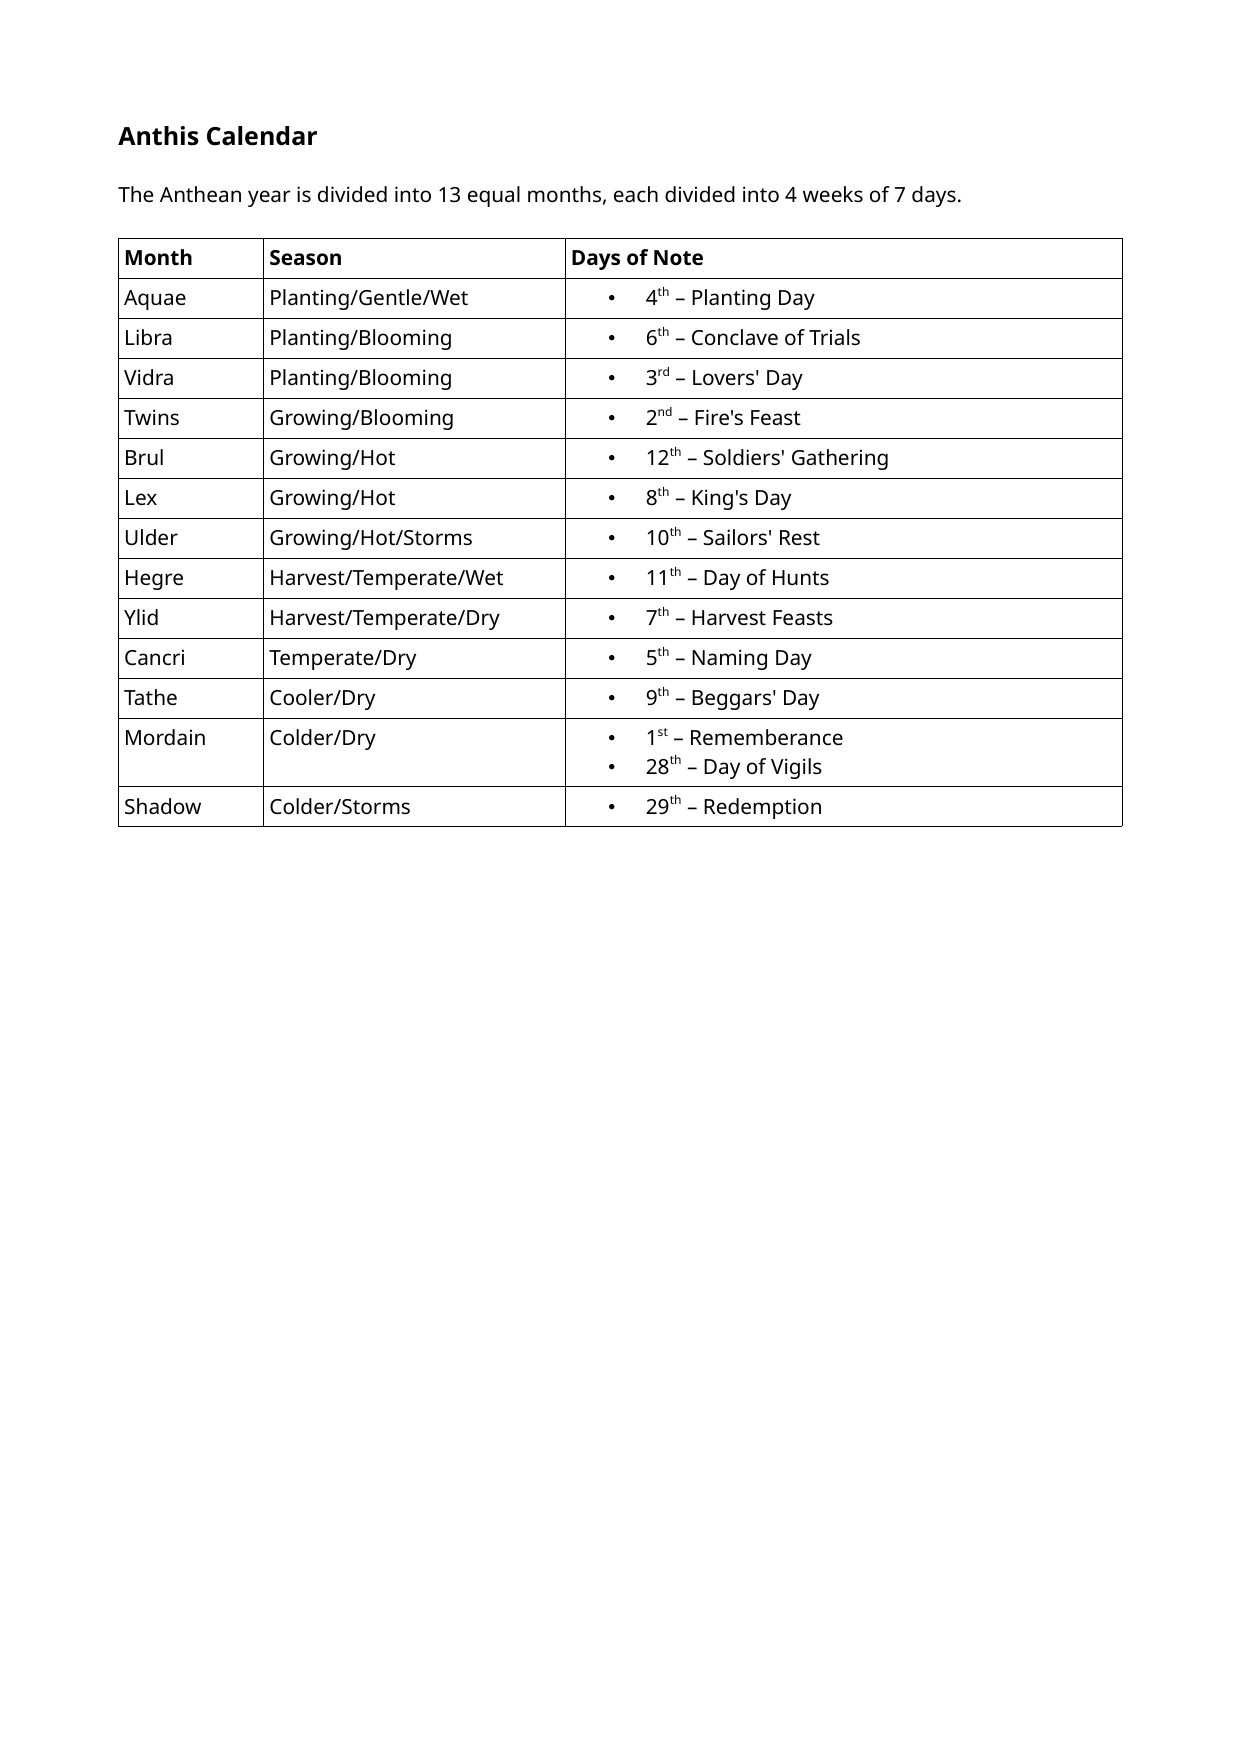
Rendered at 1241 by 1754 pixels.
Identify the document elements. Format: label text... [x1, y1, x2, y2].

text The Anthean year is divided into 13 equal months, each divided into 4 weeks of 7 days. [118, 181, 1122, 209]
table_cell 7th – Harvest Feasts [566, 599, 1122, 637]
table_header Season [264, 239, 565, 277]
table_cell 29th – Redemption [566, 787, 1122, 826]
table_cell Brul [119, 439, 263, 477]
table_cell Cancri [119, 639, 263, 677]
table_header Month [119, 239, 263, 277]
table_cell 10th – Sailors' Rest [566, 519, 1122, 557]
table_cell Mordain [119, 719, 263, 786]
table_cell Planting/Blooming [264, 319, 565, 357]
table_cell Hegre [119, 559, 263, 597]
table_cell Harvest/Temperate/Dry [264, 599, 565, 637]
table_cell Harvest/Temperate/Wet [264, 559, 565, 597]
table_cell 11th – Day of Hunts [566, 559, 1122, 597]
table_cell Twins [119, 399, 263, 437]
table_cell 2nd – Fire's Feast [566, 399, 1122, 437]
table_cell 5th – Naming Day [566, 639, 1122, 677]
table_cell Vidra [119, 359, 263, 397]
table_cell 1st – Rememberance 28th – Day of Vigils [566, 719, 1122, 786]
table_cell 12th – Soldiers' Gathering [566, 439, 1122, 477]
table_cell 4th – Planting Day [566, 279, 1122, 317]
table_cell Growing/Hot [264, 479, 565, 517]
table_cell Growing/Blooming [264, 399, 565, 437]
table_cell Colder/Dry [264, 719, 565, 786]
table_cell 6th – Conclave of Trials [566, 319, 1122, 357]
table_cell Planting/Blooming [264, 359, 565, 397]
table_cell 3rd – Lovers' Day [566, 359, 1122, 397]
table_header Days of Note [566, 239, 1122, 277]
table_cell Lex [119, 479, 263, 517]
table_cell Tathe [119, 679, 263, 717]
table_cell Shadow [119, 787, 263, 826]
table_cell Ulder [119, 519, 263, 557]
table_cell Growing/Hot [264, 439, 565, 477]
table_cell Planting/Gentle/Wet [264, 279, 565, 317]
table_cell Colder/Storms [264, 787, 565, 826]
table_cell 8th – King's Day [566, 479, 1122, 517]
table_cell Libra [119, 319, 263, 357]
table_cell Temperate/Dry [264, 639, 565, 677]
text Anthis Calendar [118, 118, 1122, 152]
table_cell Ylid [119, 599, 263, 637]
table_cell 9th – Beggars' Day [566, 679, 1122, 717]
table_cell Cooler/Dry [264, 679, 565, 717]
table_cell Growing/Hot/Storms [264, 519, 565, 557]
table_cell Aquae [119, 279, 263, 317]
